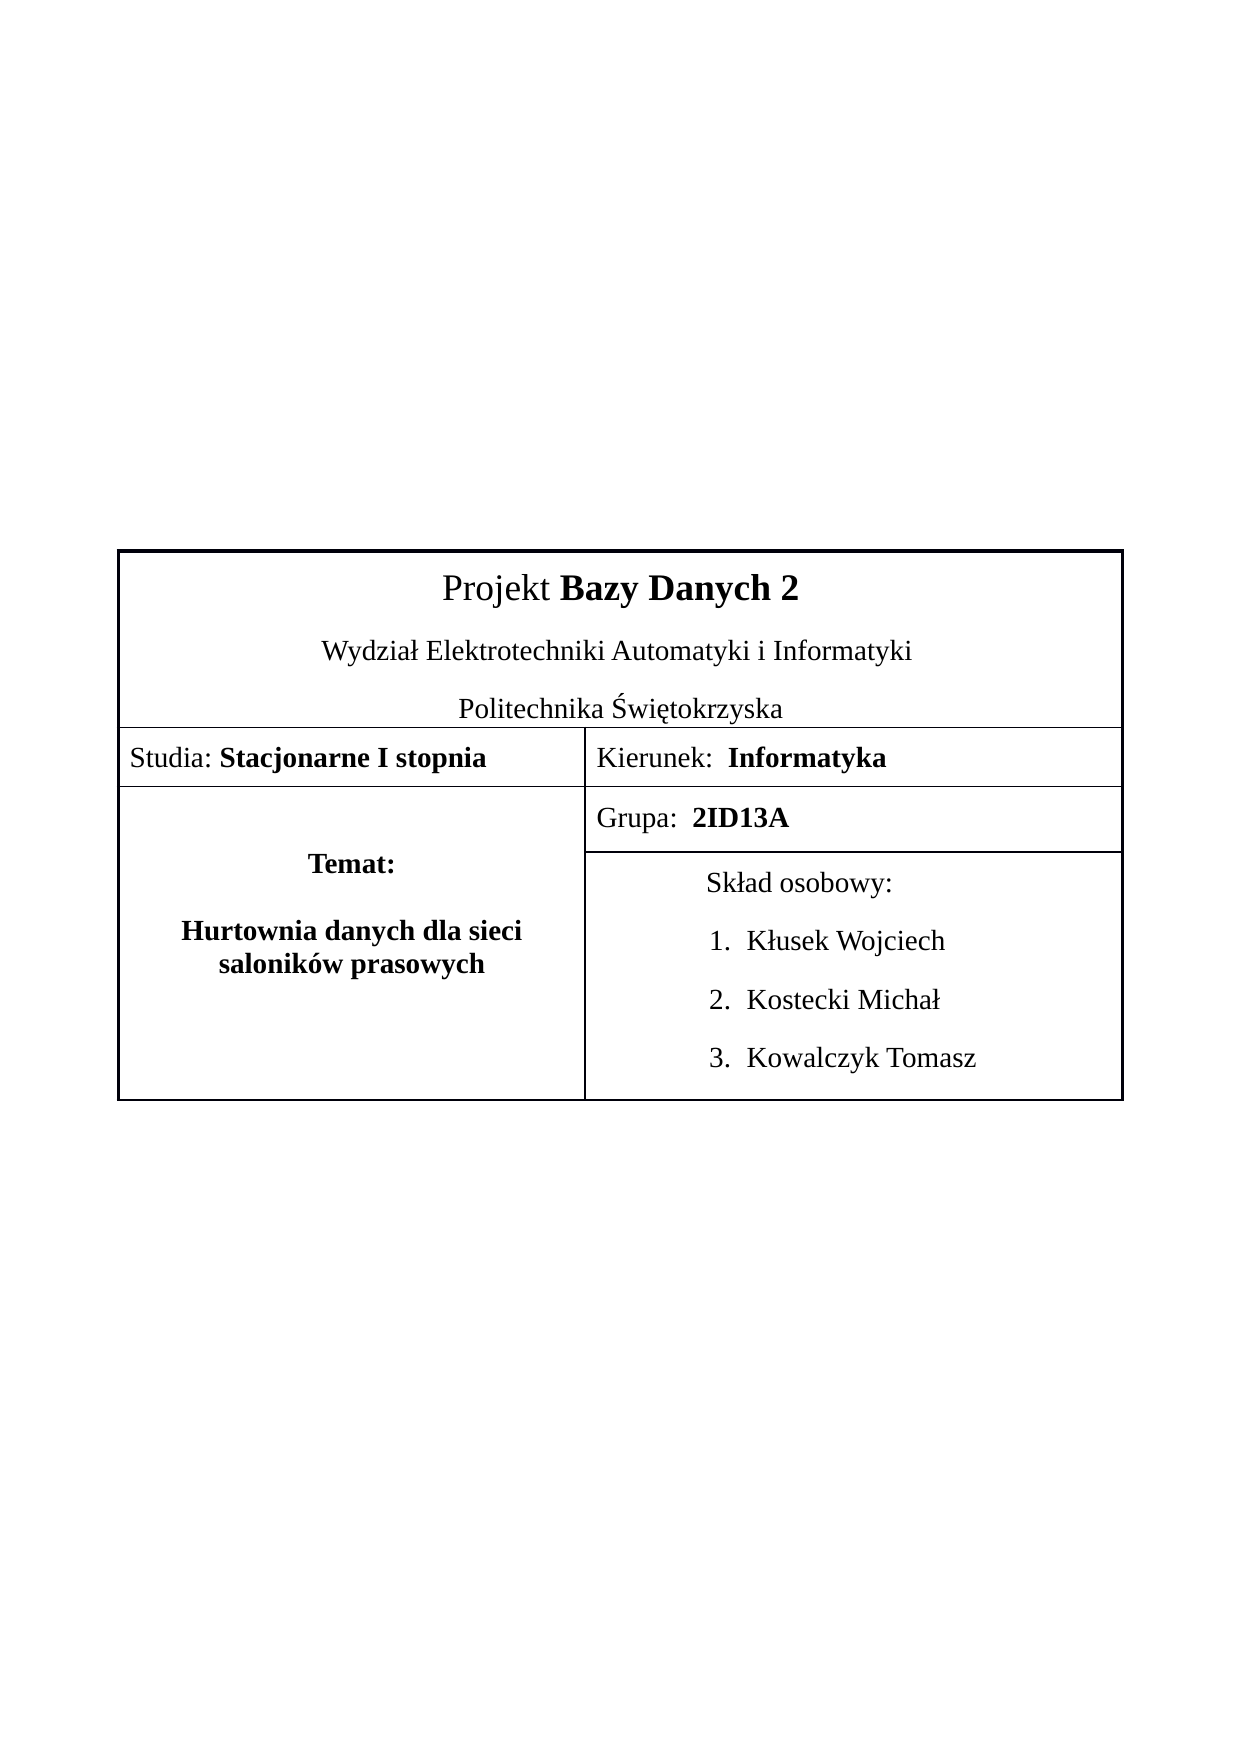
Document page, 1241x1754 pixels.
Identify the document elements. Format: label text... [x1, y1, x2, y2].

table_cell Studia: Stacjonarne I stopnia [120, 728, 584, 786]
table_cell Grupa: 2ID13A [586, 787, 1121, 851]
table_cell Temat: Hurtownia danych dla sieci saloników prasowych [120, 787, 584, 1099]
table_header Projekt Bazy Danych 2 Wydział Elektrotechniki Automatyki i Informatyki Politechnika Świętokrzyska [120, 553, 1121, 727]
table_cell Kierunek: Informatyka [586, 728, 1121, 786]
table_cell Skład osobowy: Kłusek Wojciech Kostecki Michał Kowalczyk Tomasz [586, 853, 1121, 1099]
